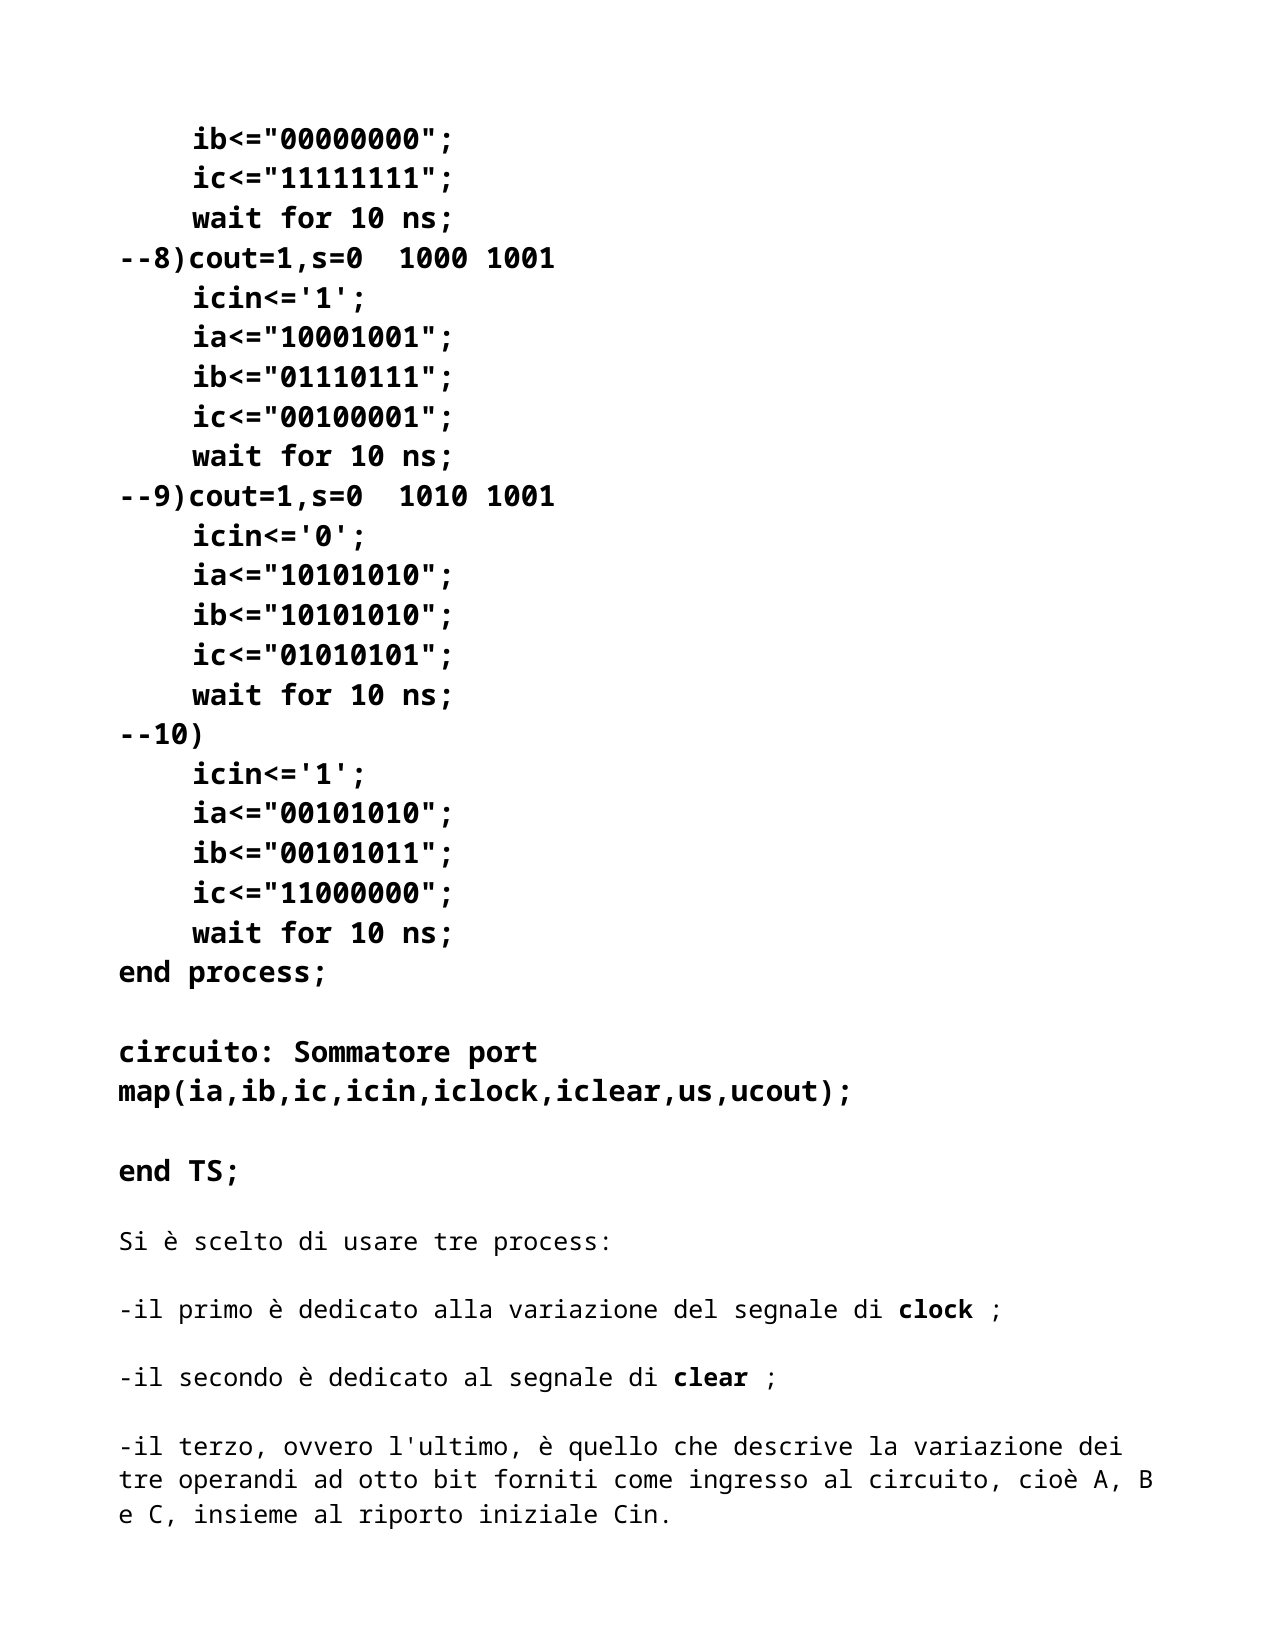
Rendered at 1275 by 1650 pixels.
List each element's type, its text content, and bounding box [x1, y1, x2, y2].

text -il terzo, ovvero l'ultimo, è quello che descrive la variazione dei tre operandi ad otto bit forniti come ingresso al circuito, cioè A, B e C, insieme al riporto iniziale Cin. [118, 1428, 1157, 1530]
text icin<='0'; [118, 515, 1157, 555]
text ia<="00101010"; [118, 793, 1157, 832]
text ic<="01010101"; [118, 634, 1157, 674]
text ib<="10101010"; [118, 594, 1157, 634]
text circuito: Sommatore port map(ia,ib,ic,icin,iclock,iclear,us,ucout); [118, 1031, 1157, 1110]
text ic<="11000000"; [118, 872, 1157, 912]
text icin<='1'; [118, 277, 1157, 317]
text ib<="00000000"; [118, 118, 1157, 158]
text ia<="10001001"; [118, 317, 1157, 356]
text end TS; [118, 1150, 1157, 1190]
text ic<="00100001"; [118, 396, 1157, 436]
text -il secondo è dedicato al segnale di clear ; [118, 1360, 1157, 1394]
text -il primo è dedicato alla variazione del segnale di clock ; [118, 1292, 1157, 1326]
text wait for 10 ns; [118, 197, 1157, 237]
text --9)cout=1,s=0 1010 1001 [118, 475, 1157, 515]
text --10) [118, 713, 1157, 753]
text Si è scelto di usare tre process: [118, 1224, 1157, 1258]
text end process; [118, 952, 1157, 991]
text ia<="10101010"; [118, 555, 1157, 594]
text wait for 10 ns; [118, 674, 1157, 713]
text --8)cout=1,s=0 1000 1001 [118, 237, 1157, 277]
text icin<='1'; [118, 753, 1157, 793]
text ib<="00101011"; [118, 832, 1157, 872]
text wait for 10 ns; [118, 912, 1157, 952]
text ib<="01110111"; [118, 356, 1157, 396]
text wait for 10 ns; [118, 436, 1157, 475]
text ic<="11111111"; [118, 158, 1157, 197]
